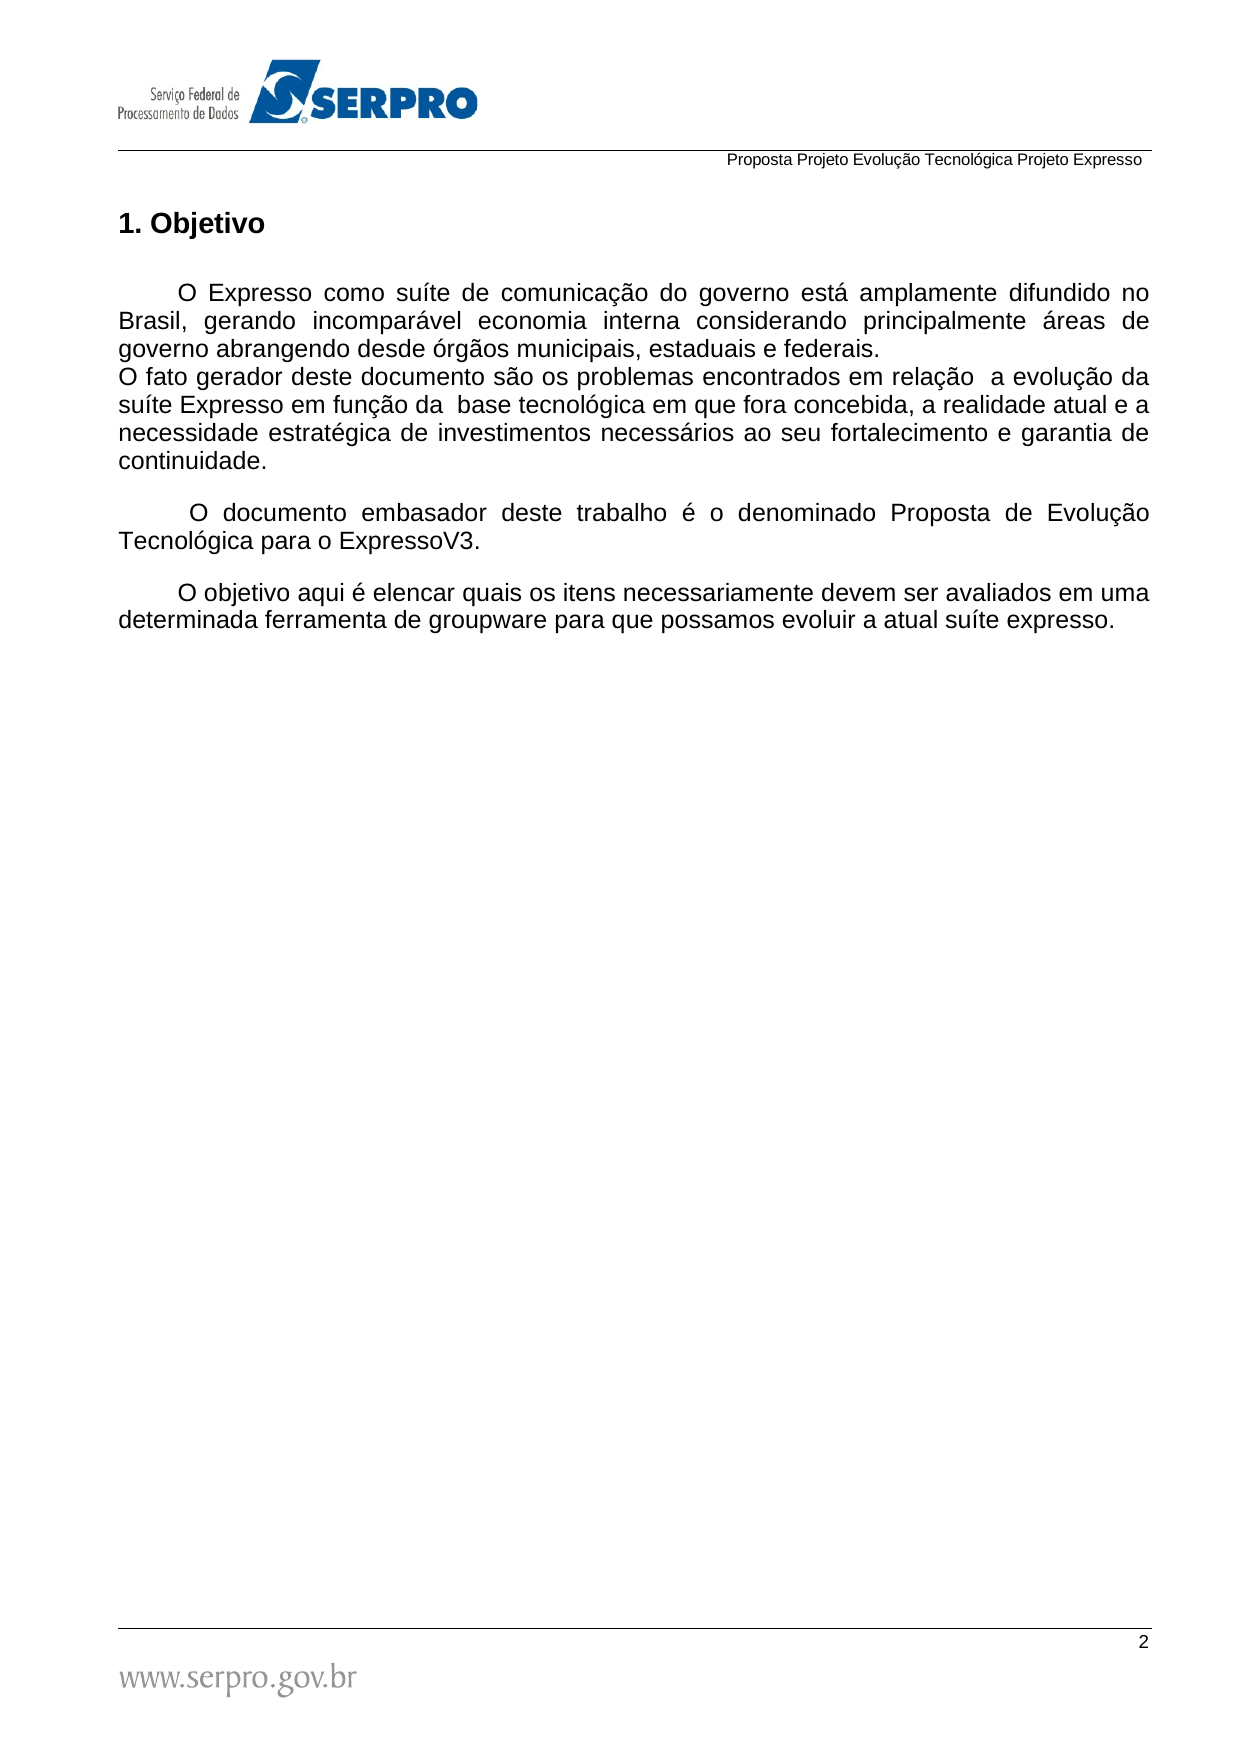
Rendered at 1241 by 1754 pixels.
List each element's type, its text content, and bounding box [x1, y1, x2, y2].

picture [118, 59, 478, 124]
text O objetivo aqui é elencar quais os itens necessariamente devem ser avaliados em uma determinada ferramenta de groupware para que possamos evoluir a atual suíte expresso. [118, 578, 1152, 634]
text O Expresso como suíte de comunicação do governo está amplamente difundido no Brasil, gerando incomparável economia interna considerando principalmente áreas de governo abrangendo desde órgãos municipais, estaduais e federais. [118, 279, 1152, 363]
text O documento embasador deste trabalho é o denominado Proposta de Evolução Tecnológica para o ExpressoV3. [118, 499, 1152, 555]
text O fato gerador deste documento são os problemas encontrados em relação a evolução da suíte Expresso em função da base tecnológica em que fora concebida, a realidade atual e a necessidade estratégica de investimentos necessários ao seu fortalecimento e garantia de continuidade. [118, 363, 1152, 475]
subtitle Objetivo [118, 207, 1152, 239]
